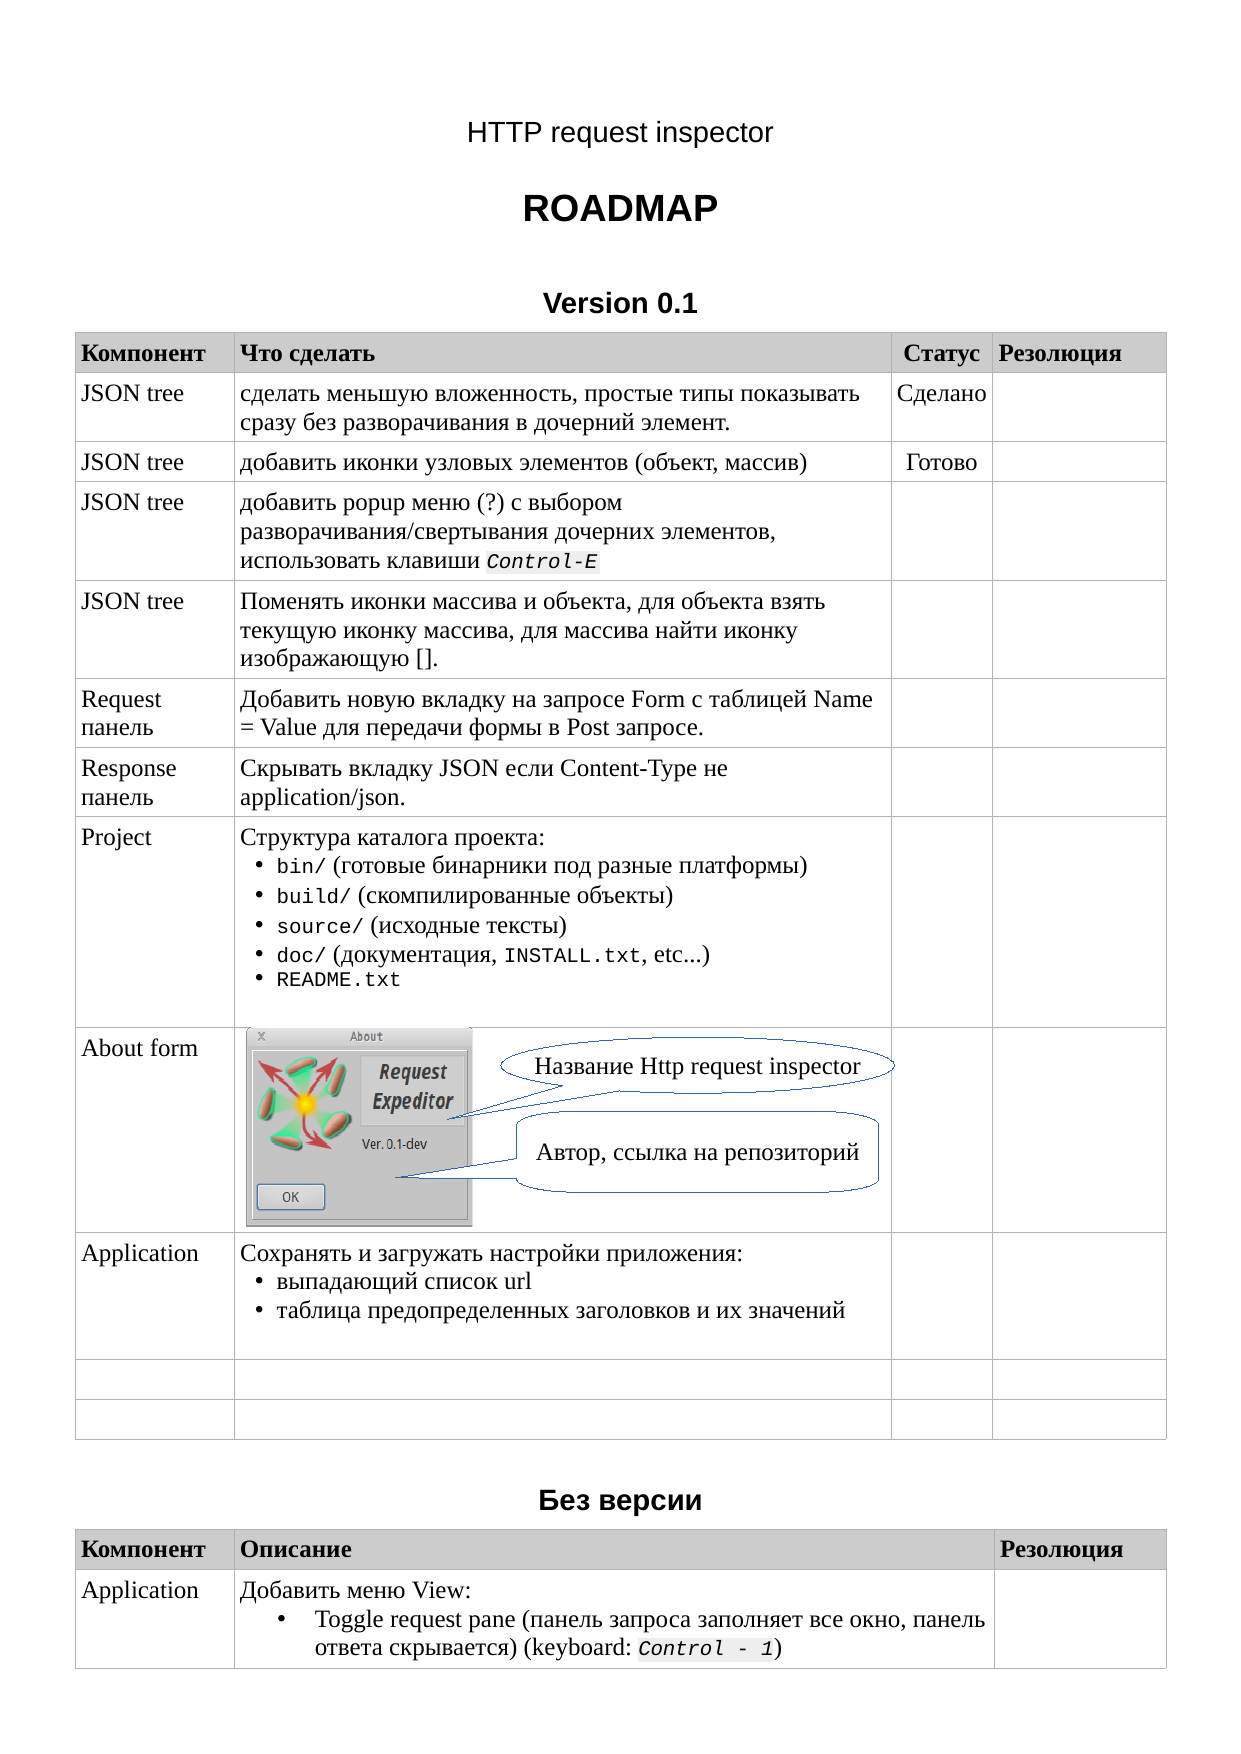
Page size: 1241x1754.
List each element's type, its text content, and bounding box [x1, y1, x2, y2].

table_cell добавить иконки узловых элементов (объект, массив) [235, 442, 891, 481]
table_cell [993, 748, 1166, 816]
table_cell [993, 1360, 1166, 1399]
table_cell Project [76, 817, 234, 1027]
table_cell Request панель [76, 679, 234, 747]
table_cell Application [76, 1570, 234, 1668]
table_cell [892, 1028, 992, 1232]
table_header Резолюция [995, 1530, 1166, 1569]
table_cell [993, 1233, 1166, 1358]
table_header Что сделать [235, 333, 891, 372]
table_cell Добавить меню View: Toggle request pane (панель запроса заполняет все окно, панель ответа скрывается) (keyboard: Control - 1) Toggle response pane (панель ответа заполняет все окно, панель запроса скрывается) (keyboard: Control - 2) [235, 1570, 994, 1668]
table_cell Сделано [892, 373, 992, 441]
table_cell [993, 679, 1166, 747]
table_header Компонент [76, 1530, 234, 1569]
table_header Описание [235, 1530, 994, 1569]
table_header Компонент [76, 333, 234, 372]
table_cell JSON tree [76, 442, 234, 481]
table_cell [995, 1570, 1166, 1668]
table_cell [235, 1028, 891, 1232]
table_cell Добавить новую вкладку на запросе Form с таблицей Name = Value для передачи формы в Post запросе. [235, 679, 891, 747]
table_cell [993, 1400, 1166, 1439]
table_cell добавить popup меню (?) с выбором разворачивания/свертывания дочерних элементов, использовать клавиши Control-E [235, 482, 891, 580]
table_cell [76, 1360, 234, 1399]
table_cell [993, 817, 1166, 1027]
table_cell [892, 679, 992, 747]
table_header Статус [892, 333, 992, 372]
table_cell [993, 1028, 1166, 1232]
table_header Резолюция [993, 333, 1166, 372]
table_cell Структура каталога проекта: bin/ (готовые бинарники под разные платформы) build/ (скомпилированные объекты) source/ (исходные тексты) doc/ (документация, INSTALL.txt, etc...) README.txt [235, 817, 891, 1027]
table_cell сделать меньшую вложенность, простые типы показывать сразу без разворачивания в дочерний элемент. [235, 373, 891, 441]
table_cell [892, 581, 992, 678]
table_cell Скрывать вкладку JSON если Content-Type не application/json. [235, 748, 891, 816]
table_cell [235, 1360, 891, 1399]
table_cell Готово [892, 442, 992, 481]
table_cell JSON tree [76, 373, 234, 441]
table_cell [892, 748, 992, 816]
picture [246, 1027, 473, 1227]
table_cell JSON tree [76, 581, 234, 678]
table_cell Application [76, 1233, 234, 1358]
table_cell JSON tree [76, 482, 234, 580]
table_cell [993, 581, 1166, 678]
table_cell [993, 442, 1166, 481]
subtitle ROADMAP [75, 186, 1166, 230]
table_cell [892, 482, 992, 580]
table_cell [993, 373, 1166, 441]
table_cell Поменять иконки массива и объекта, для объекта взять текущую иконку массива, для массива найти иконку изображающую []. [235, 581, 891, 678]
table_cell Сохранять и загружать настройки приложения: выпадающий список url таблица предопределенных заголовков и их значений [235, 1233, 891, 1358]
table_cell [76, 1400, 234, 1439]
table_cell [892, 1360, 992, 1399]
table_cell [473, 1028, 891, 1111]
table_cell [892, 1400, 992, 1439]
subtitle HTTP request inspector [75, 115, 1166, 148]
subtitle Без версии [75, 1482, 1166, 1516]
table_cell [993, 482, 1166, 580]
table_cell Response панель [76, 748, 234, 816]
subtitle Version 0.1 [75, 286, 1166, 319]
table_cell About form [76, 1028, 234, 1232]
table_cell [892, 1233, 992, 1358]
table_cell [892, 817, 992, 1027]
table_cell [235, 1400, 891, 1439]
